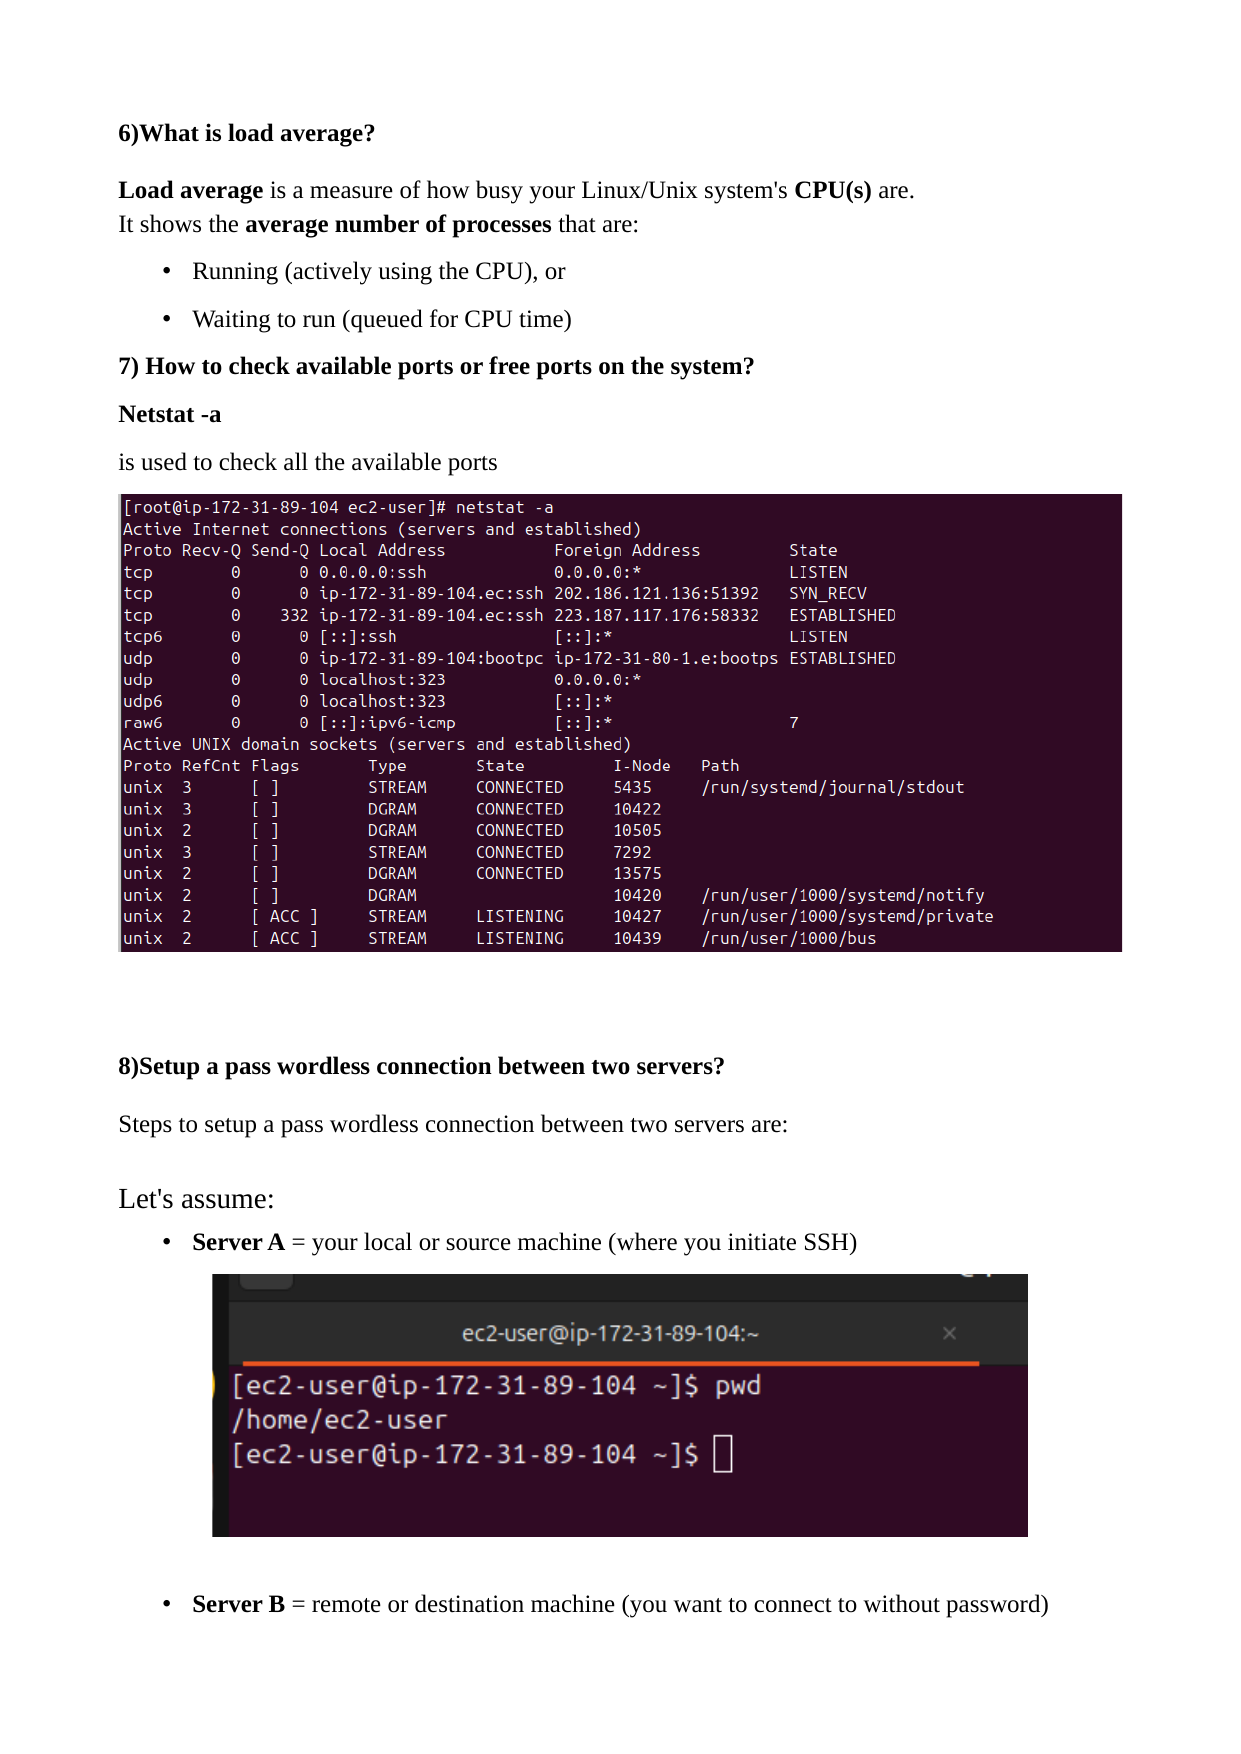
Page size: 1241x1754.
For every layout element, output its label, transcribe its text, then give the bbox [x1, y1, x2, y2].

list Running (actively using the CPU), or [162, 256, 1122, 285]
text 6)What is load average? [118, 118, 1122, 147]
list Server A = your local or source machine (where you initiate SSH) [162, 1227, 1122, 1256]
text is used to check all the available ports [118, 447, 1122, 475]
text 7) How to check available ports or free ports on the system? [118, 351, 1122, 380]
list Waiting to run (queued for CPU time) [162, 304, 1122, 333]
text Steps to setup a pass wordless connection between two servers are: [118, 1109, 1122, 1137]
picture [118, 494, 1123, 952]
subtitle Let's assume: [118, 1181, 1122, 1214]
picture [212, 1274, 1028, 1537]
text Netstat -a [118, 399, 1122, 428]
list Server B = remote or destination machine (you want to connect to without password) [162, 1589, 1122, 1618]
text Load average is a measure of how busy your Linux/Unix system's CPU(s) are. It shows the average number of processes that are: [118, 176, 1122, 237]
text 8)Setup a pass wordless connection between two servers? [118, 1051, 1122, 1080]
